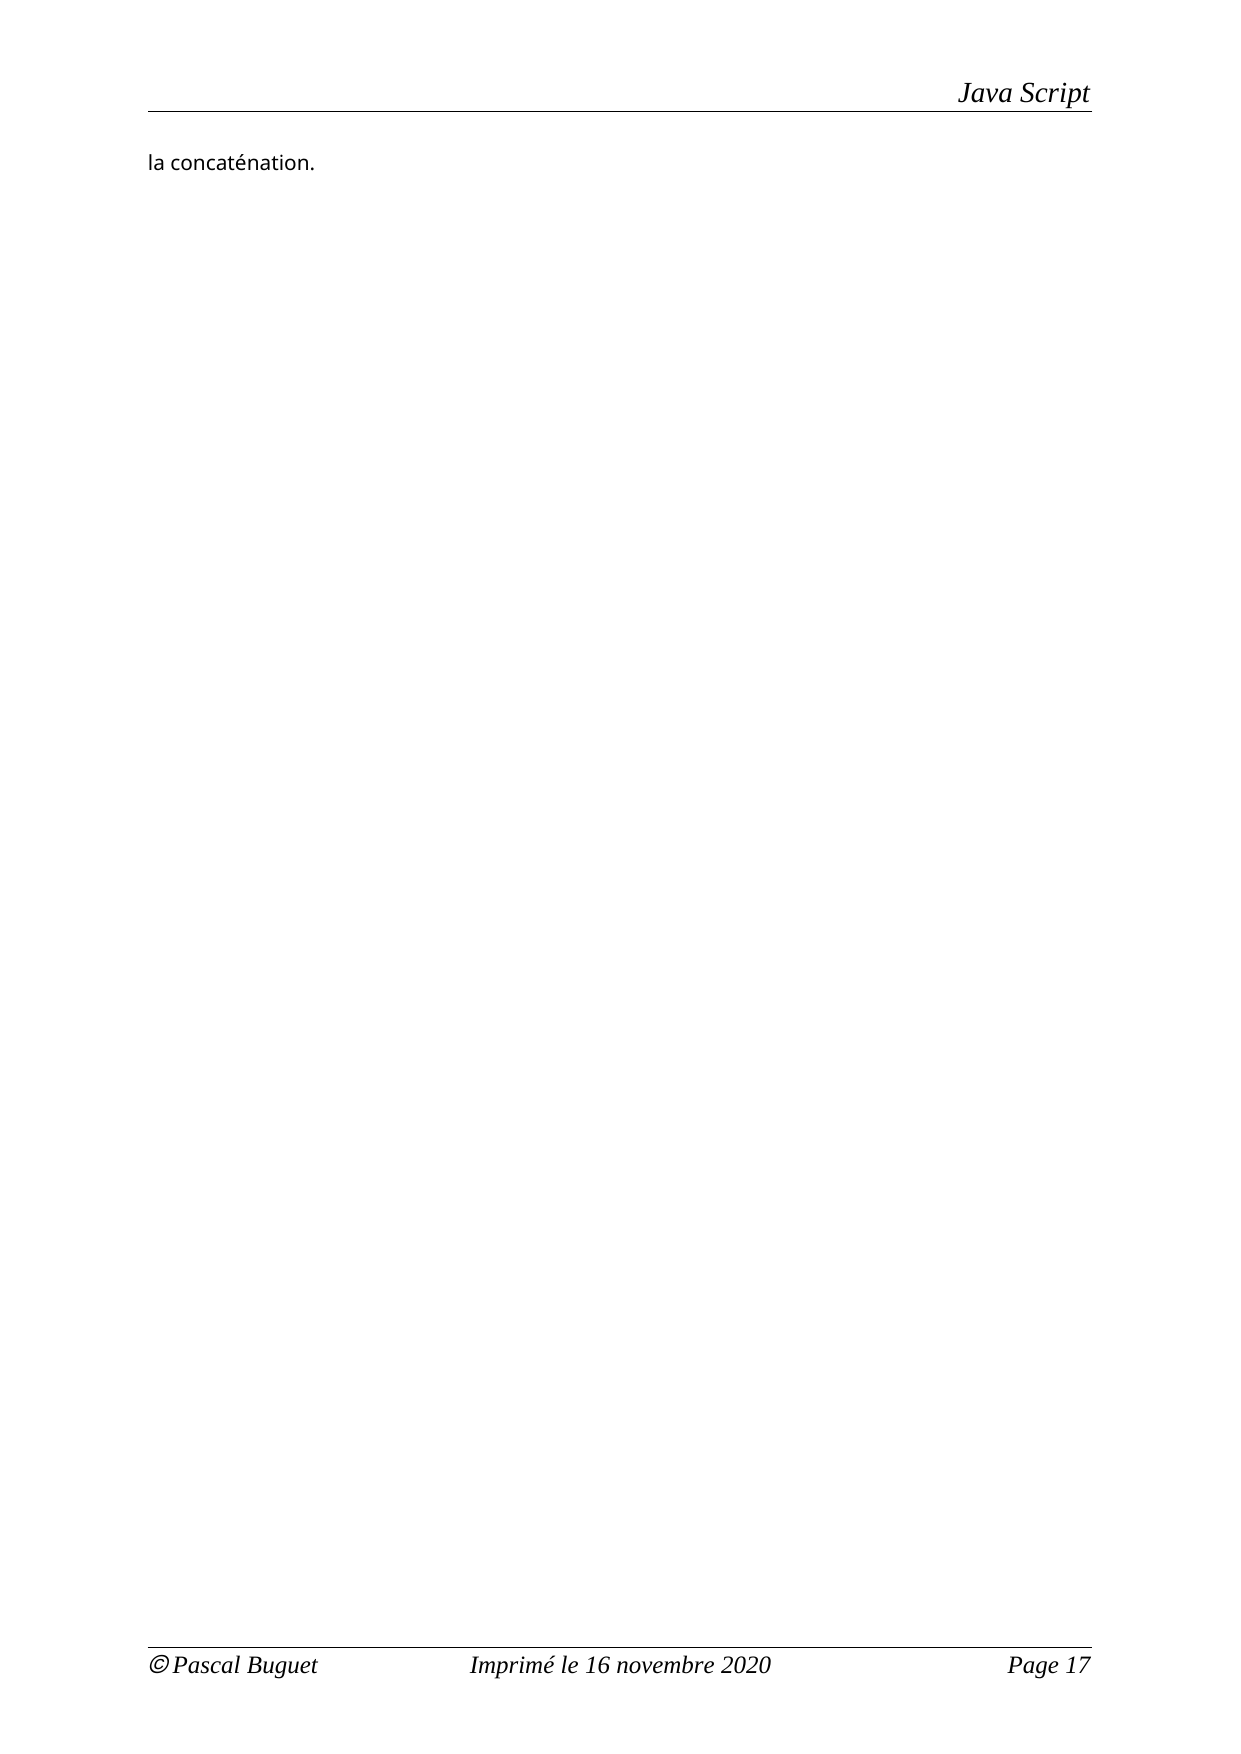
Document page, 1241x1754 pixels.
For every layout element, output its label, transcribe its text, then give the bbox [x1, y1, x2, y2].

text la concaténation. [148, 148, 1092, 176]
